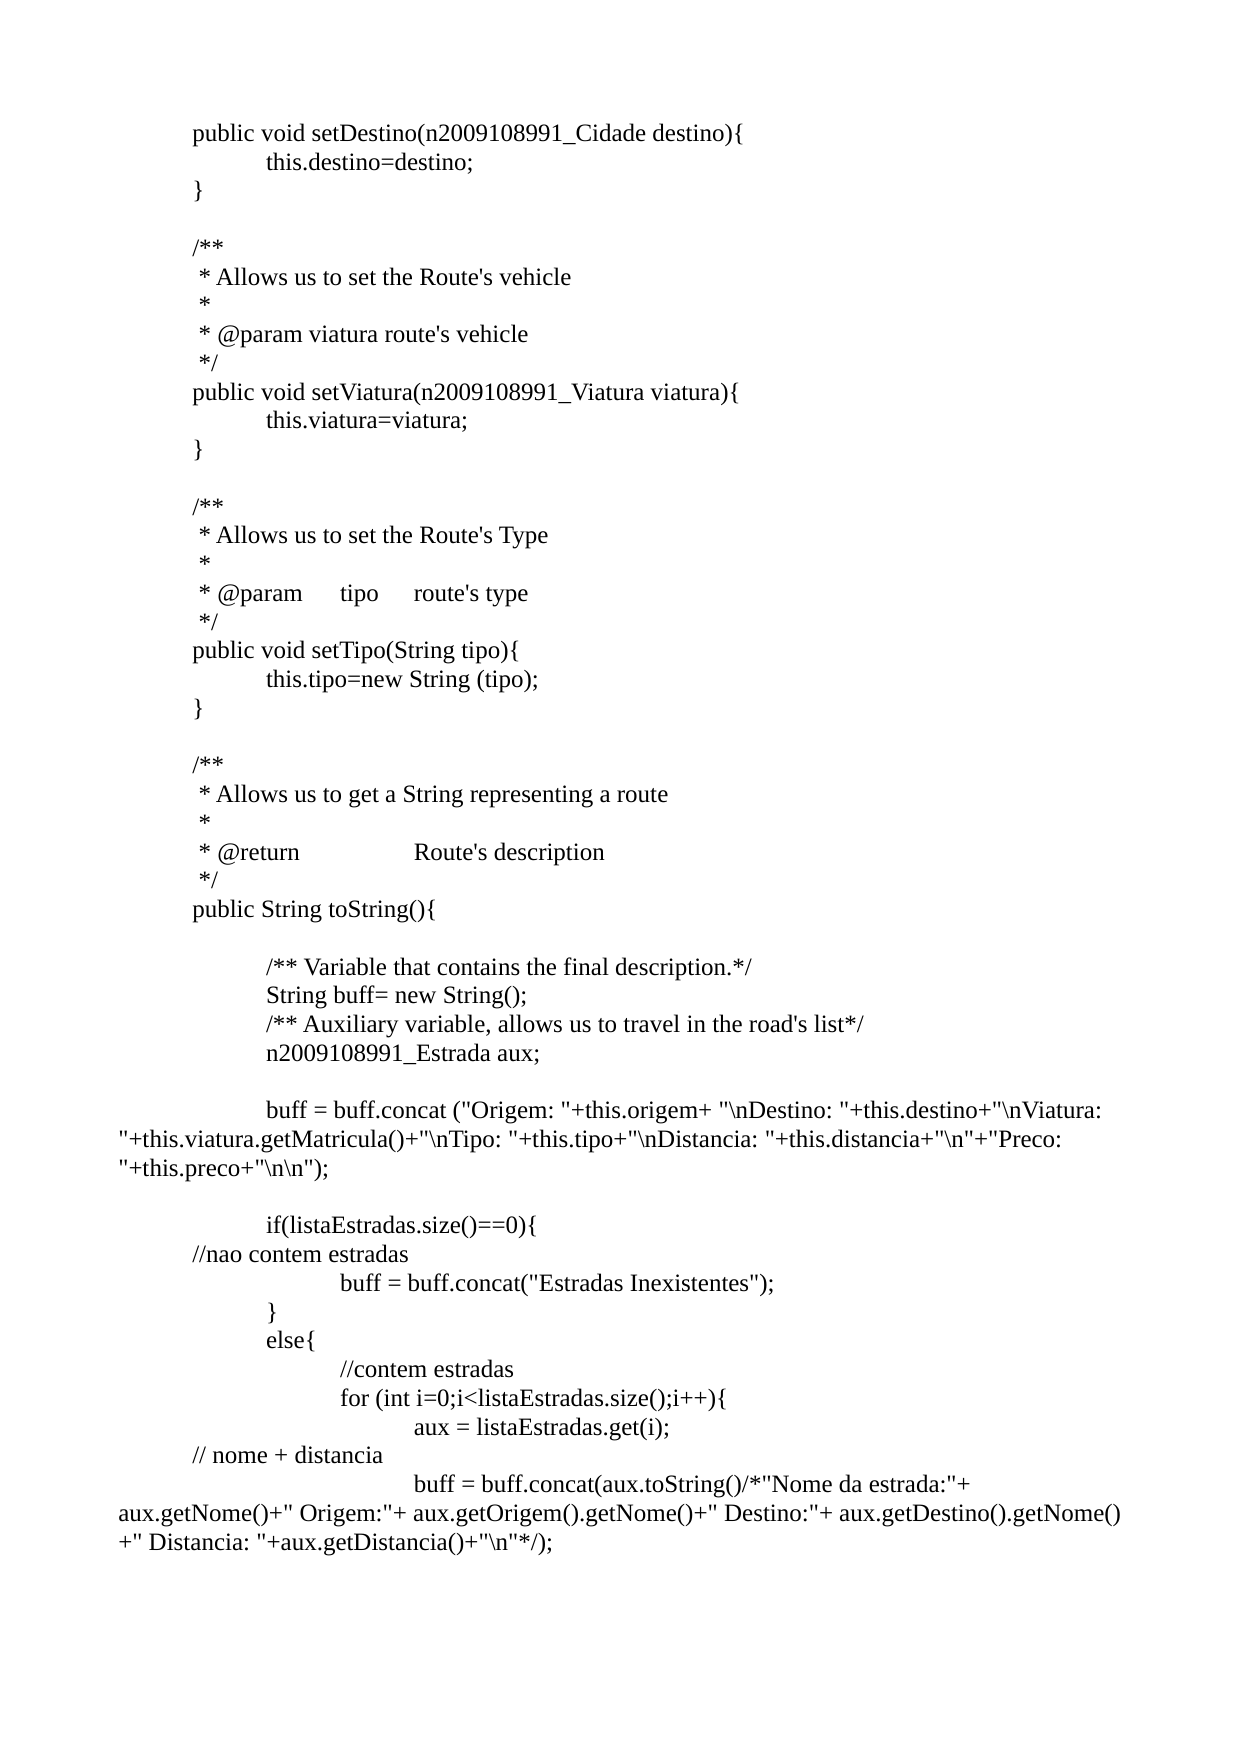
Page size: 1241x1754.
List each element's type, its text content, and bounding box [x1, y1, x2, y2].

text this.destino=destino; [118, 147, 1122, 176]
text /** [118, 751, 1122, 779]
text /** [118, 233, 1122, 262]
text String buff= new String(); [118, 981, 1122, 1009]
text * [118, 291, 1122, 319]
text for (int i=0;i<listaEstradas.size();i++){ [118, 1383, 1122, 1412]
text public void setDestino(n2009108991_Cidade destino){ [118, 118, 1122, 147]
text buff = buff.concat ("Origem: "+this.origem+ "\nDestino: "+this.destino+"\nViatura: "+this.viatura.getMatricula()+"\nTipo: "+this.tipo+"\nDistancia: "+this.distancia+"\n"+"Preco: "+this.preco+"\n\n"); [118, 1096, 1122, 1182]
text * @param tipo route's type [118, 578, 1122, 607]
text /** Variable that contains the final description.*/ [118, 952, 1122, 981]
text /** Auxiliary variable, allows us to travel in the road's list*/ [118, 1009, 1122, 1038]
text public String toString(){ [118, 894, 1122, 923]
text * Allows us to set the Route's vehicle [118, 262, 1122, 291]
text */ [118, 348, 1122, 377]
text n2009108991_Estrada aux; [118, 1038, 1122, 1067]
text /** [118, 492, 1122, 521]
text */ [118, 607, 1122, 636]
text * Allows us to get a String representing a route [118, 779, 1122, 808]
text } [118, 693, 1122, 722]
text buff = buff.concat("Estradas Inexistentes"); [118, 1268, 1122, 1297]
text public void setTipo(String tipo){ [118, 636, 1122, 664]
text this.viatura=viatura; [118, 406, 1122, 434]
text } [118, 1297, 1122, 1326]
text if(listaEstradas.size()==0){ //nao contem estradas [118, 1211, 1122, 1268]
text * [118, 808, 1122, 837]
text * @param viatura route's vehicle [118, 319, 1122, 348]
text * [118, 549, 1122, 578]
text } [118, 176, 1122, 204]
text this.tipo=new String (tipo); [118, 664, 1122, 693]
text else{ //contem estradas [118, 1326, 1122, 1383]
text public void setViatura(n2009108991_Viatura viatura){ [118, 377, 1122, 406]
text } [118, 434, 1122, 463]
text */ [118, 866, 1122, 894]
text buff = buff.concat(aux.toString()/*"Nome da estrada:"+ aux.getNome()+" Origem:"+ aux.getOrigem().getNome()+" Destino:"+ aux.getDestino().getNome()+" Distancia: "+aux.getDistancia()+"\n"*/); [118, 1469, 1122, 1556]
text * @return Route's description [118, 837, 1122, 866]
text aux = listaEstradas.get(i); // nome + distancia [118, 1412, 1122, 1469]
text * Allows us to set the Route's Type [118, 521, 1122, 549]
